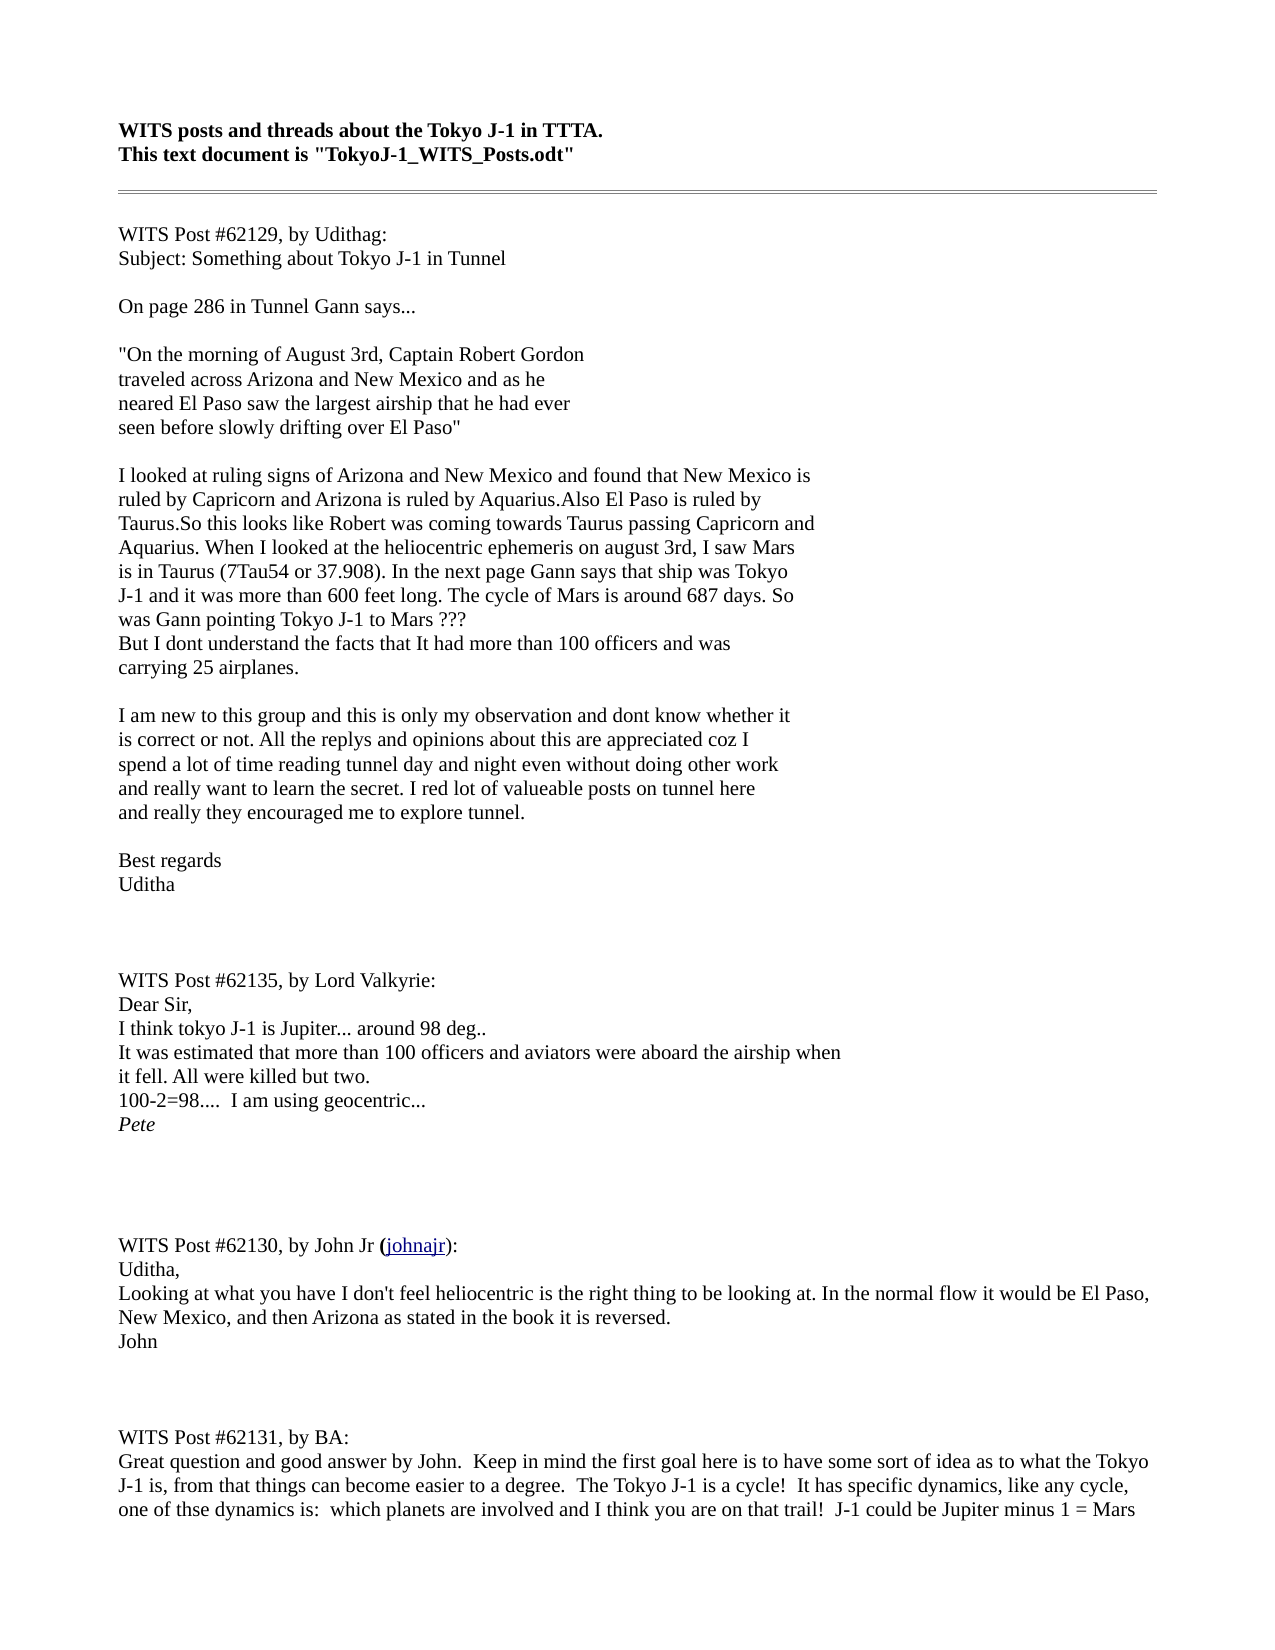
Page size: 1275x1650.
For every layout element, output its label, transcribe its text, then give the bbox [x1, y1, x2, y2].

text John [118, 1329, 1157, 1353]
text WITS Post #62135, by Lord Valkyrie: [118, 968, 1157, 992]
text it fell. All were killed but two. [118, 1064, 1157, 1088]
text WITS Post #62131, by BA: [118, 1425, 1157, 1449]
text WITS Post #62130, by John Jr (johnajr): [118, 1233, 1157, 1257]
text Uditha, [118, 1257, 1157, 1281]
text On page 286 in Tunnel Gann says... "On the morning of August 3rd, Captain Robert Gordon traveled across Arizona and New Mexico and as he neared El Paso saw the largest airship that he had ever seen before slowly drifting over El Paso" I looked at ruling signs of Arizona and New Mexico and found that New Mexico is ruled by Capricorn and Arizona is ruled by Aquarius.Also El Paso is ruled by Taurus.So this looks like Robert was coming towards Taurus passing Capricorn and Aquarius. When I looked at the heliocentric ephemeris on august 3rd, I saw Mars is in Taurus (7Tau54 or 37.908). In the next page Gann says that ship was Tokyo J-1 and it was more than 600 feet long. The cycle of Mars is around 687 days. So was Gann pointing Tokyo J-1 to Mars ??? But I dont understand the facts that It had more than 100 officers and was carrying 25 airplanes. I am new to this group and this is only my observation and dont know whether it is correct or not. All the replys and opinions about this are appreciated coz I spend a lot of time reading tunnel day and night even without doing other work and really want to learn the secret. I red lot of valueable posts on tunnel here and really they encouraged me to explore tunnel. Best regards Uditha [118, 294, 1157, 896]
text I think tokyo J-1 is Jupiter... around 98 deg.. [118, 1016, 1157, 1040]
text It was estimated that more than 100 officers and aviators were aboard the airship when [118, 1040, 1157, 1064]
text Pete [118, 1112, 1157, 1136]
text This text document is "TokyoJ-1_WITS_Posts.odt" [118, 142, 1157, 166]
text Dear Sir, [118, 992, 1157, 1016]
text Looking at what you have I don't feel heliocentric is the right thing to be looking at. In the normal flow it would be El Paso, New Mexico, and then Arizona as stated in the book it is reversed. [118, 1281, 1157, 1329]
text 100-2=98.... I am using geocentric... [118, 1088, 1157, 1112]
text Great question and good answer by John. Keep in mind the first goal here is to have some sort of idea as to what the Tokyo J-1 is, from that things can become easier to a degree. The Tokyo J-1 is a cycle! It has specific dynamics, like any cycle, one of thse dynamics is: which planets are involved and I think you are on that trail! J-1 could be Jupiter minus 1 = Mars [118, 1449, 1157, 1521]
text Subject: Something about Tokyo J-1 in Tunnel [118, 246, 1157, 270]
text WITS posts and threads about the Tokyo J-1 in TTTA. [118, 118, 1157, 142]
text WITS Post #62129, by Udithag: [118, 222, 1157, 246]
